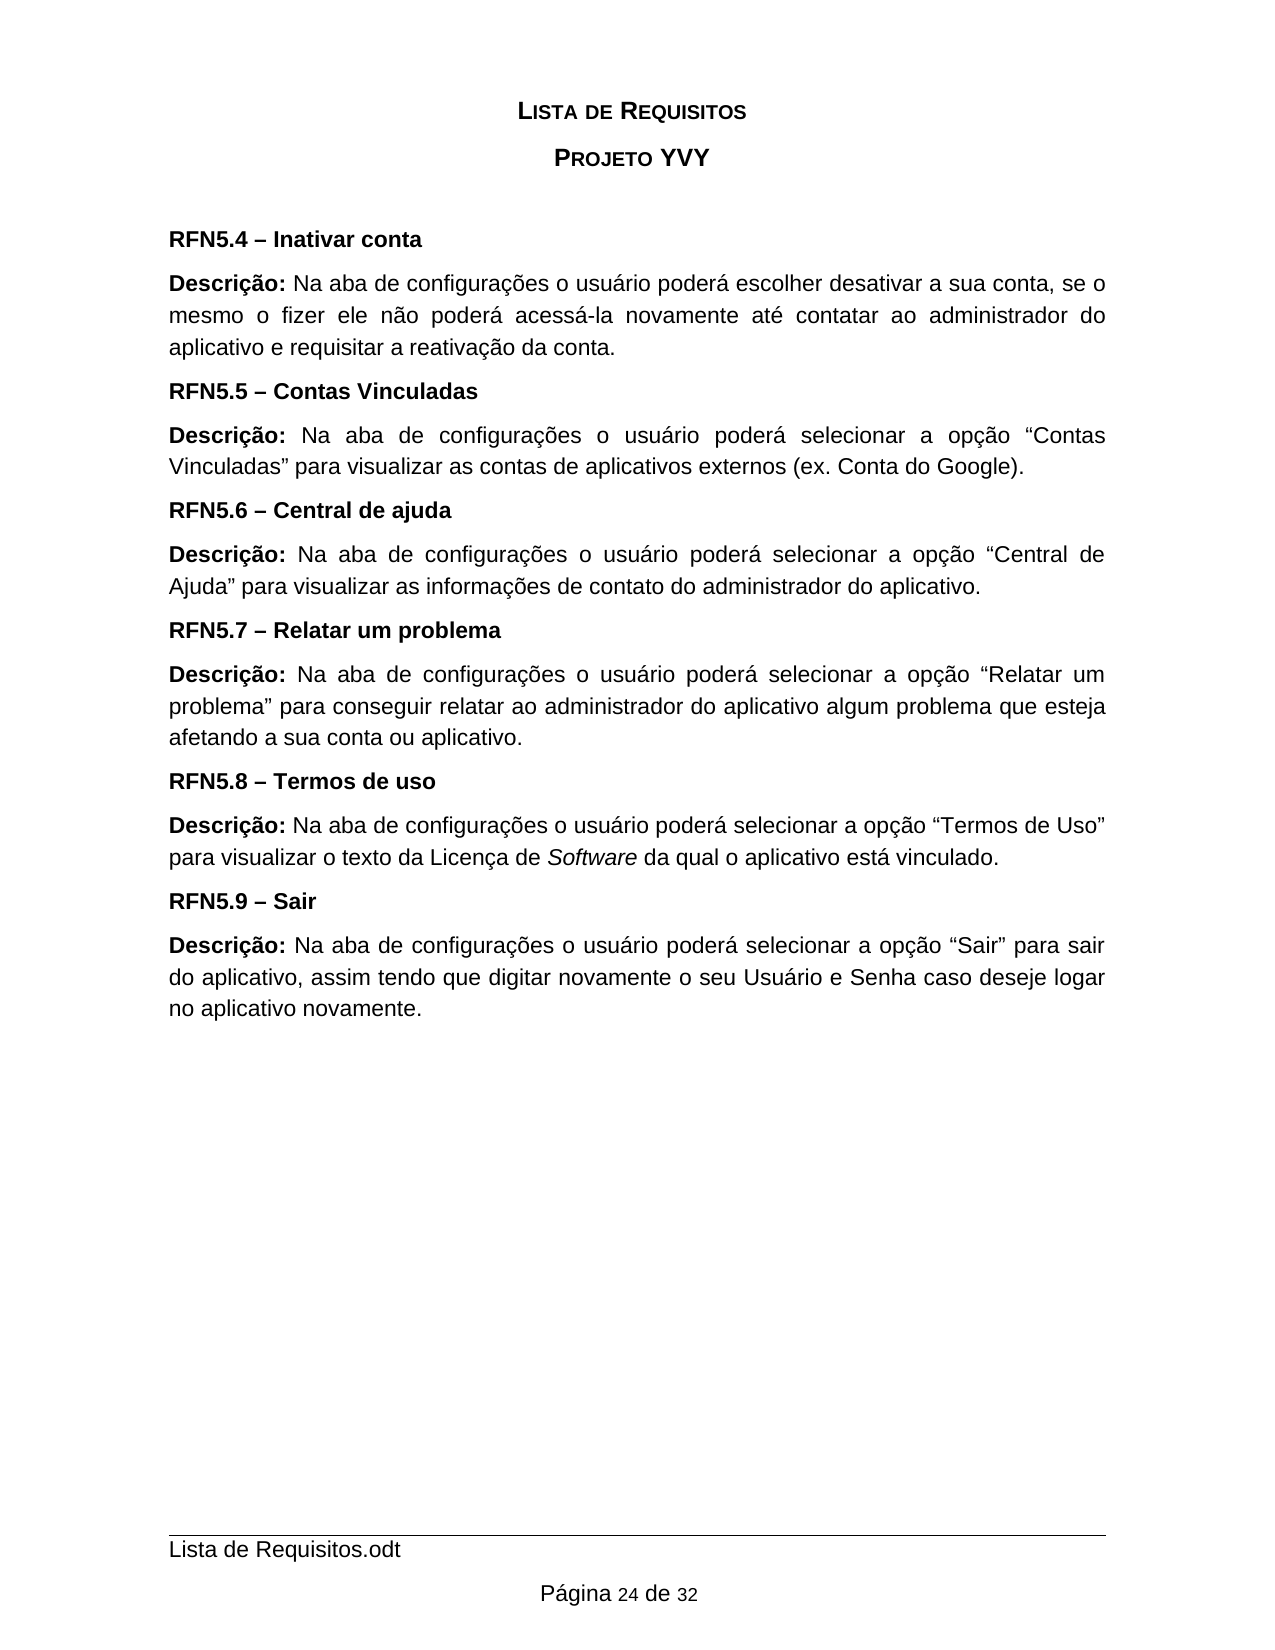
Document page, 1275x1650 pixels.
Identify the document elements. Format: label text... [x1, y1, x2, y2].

subtitle RFN5.4 – Inativar conta [169, 226, 1106, 253]
text Descrição: Na aba de configurações o usuário poderá selecionar a opção “Sair” para sair do aplicativo, assim tendo que digitar novamente o seu Usuário e Senha caso deseje logar no aplicativo novamente. [169, 932, 1106, 1021]
text Descrição: Na aba de configurações o usuário poderá selecionar a opção “Contas Vinculadas” para visualizar as contas de aplicativos externos (ex. Conta do Google). [169, 422, 1106, 479]
subtitle RFN5.6 – Central de ajuda [169, 497, 1106, 524]
subtitle RFN5.5 – Contas Vinculadas [169, 378, 1106, 404]
subtitle RFN5.8 – Termos de uso [169, 768, 1106, 794]
subtitle RFN5.9 – Sair [169, 888, 1106, 914]
text Descrição: Na aba de configurações o usuário poderá selecionar a opção “Central de Ajuda” para visualizar as informações de contato do administrador do aplicativo. [169, 541, 1106, 599]
subtitle RFN5.7 – Relatar um problema [169, 617, 1106, 643]
text Descrição: Na aba de configurações o usuário poderá selecionar a opção “Relatar um problema” para conseguir relatar ao administrador do aplicativo algum problema que esteja afetando a sua conta ou aplicativo. [169, 661, 1106, 751]
text Descrição: Na aba de configurações o usuário poderá selecionar a opção “Termos de Uso” para visualizar o texto da Licença de Software da qual o aplicativo está vinculado. [169, 812, 1106, 870]
text Descrição: Na aba de configurações o usuário poderá escolher desativar a sua conta, se o mesmo o fizer ele não poderá acessá-la novamente até contatar ao administrador do aplicativo e requisitar a reativação da conta. [169, 270, 1106, 360]
